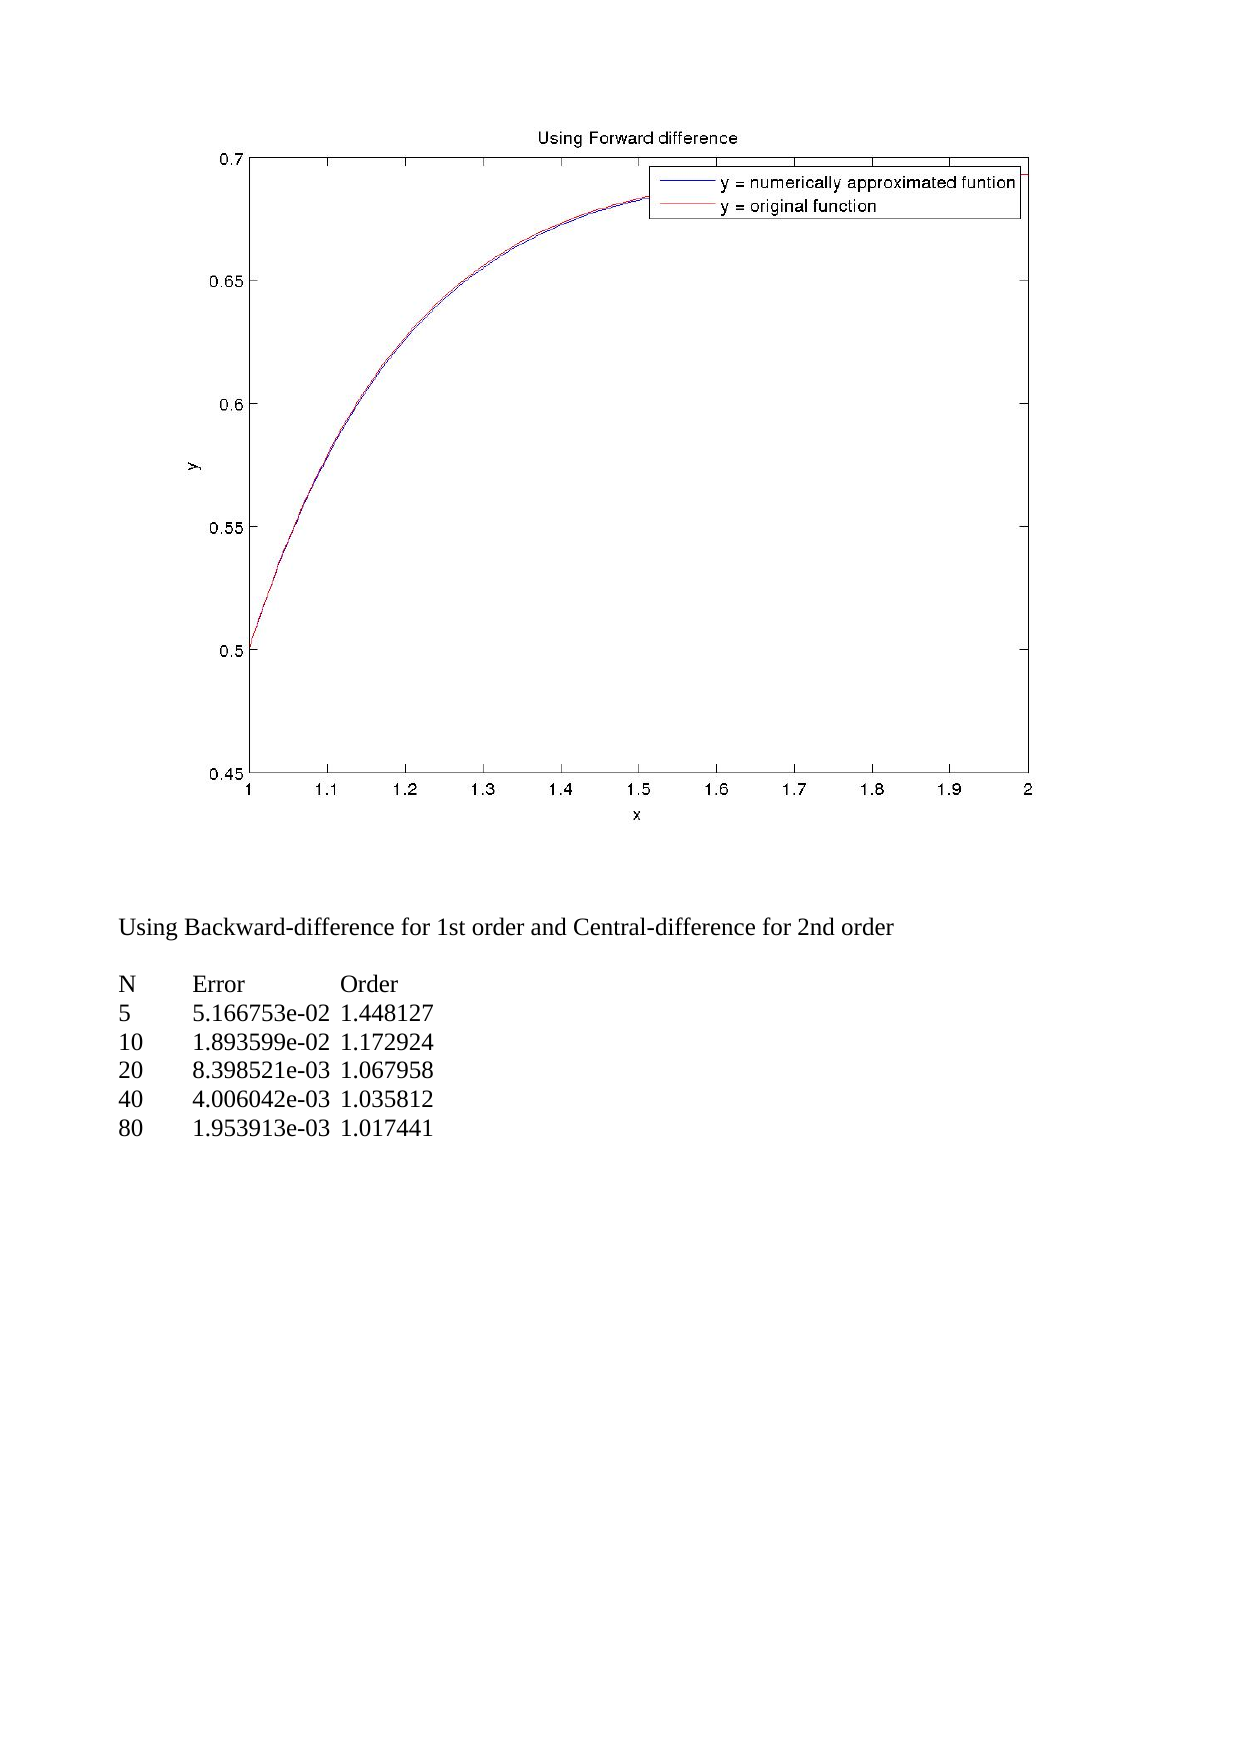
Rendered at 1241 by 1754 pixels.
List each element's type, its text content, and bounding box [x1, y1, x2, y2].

text 20 8.398521e-03 1.067958 [118, 1055, 1122, 1084]
text 40 4.006042e-03 1.035812 [118, 1084, 1122, 1113]
text 80 1.953913e-03 1.017441 [118, 1113, 1122, 1142]
picture [118, 100, 1123, 855]
text 5 5.166753e-02 1.448127 [118, 998, 1122, 1027]
text Using Backward-difference for 1st order and Central-difference for 2nd order [118, 912, 1122, 940]
text 10 1.893599e-02 1.172924 [118, 1027, 1122, 1055]
text N Error Order [118, 969, 1122, 998]
